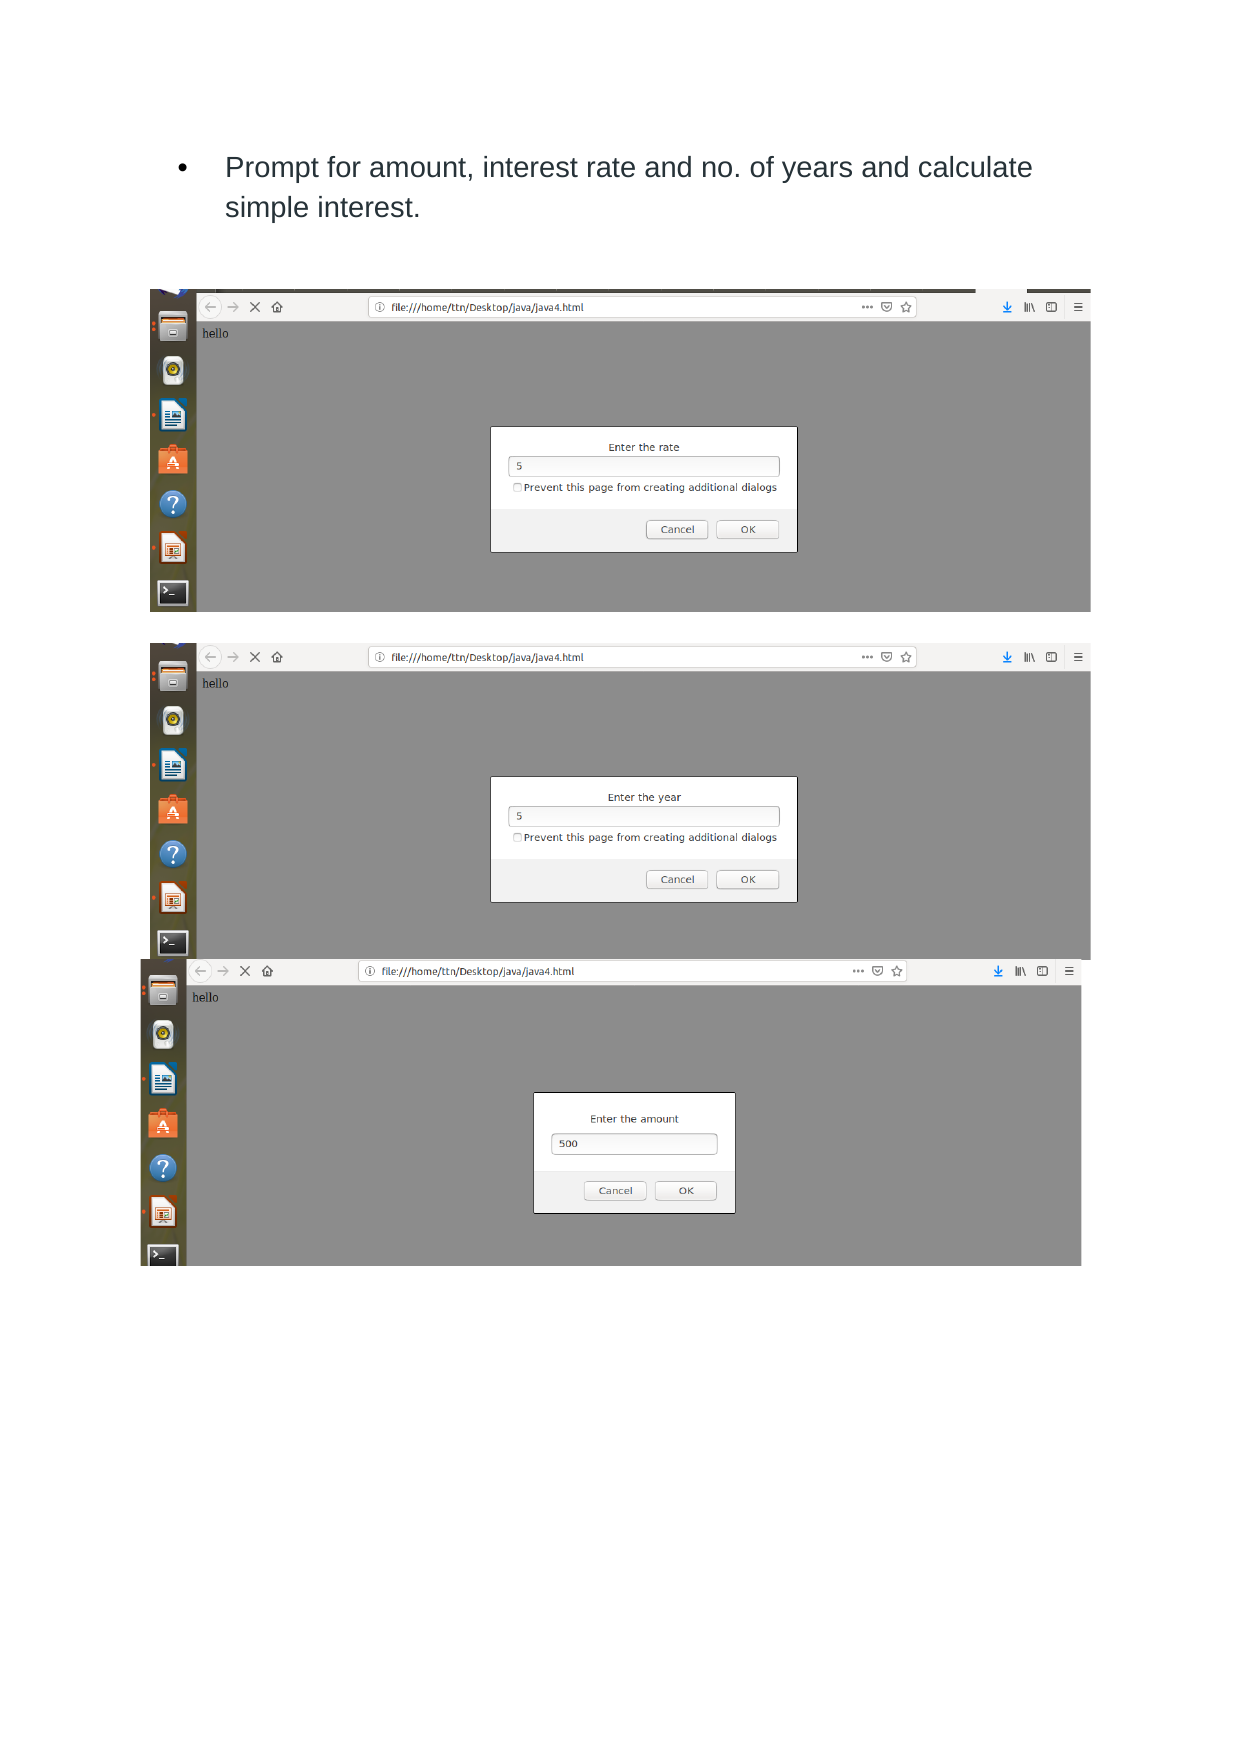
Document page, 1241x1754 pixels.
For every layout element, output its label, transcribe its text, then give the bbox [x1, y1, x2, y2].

picture [140, 643, 1091, 1266]
picture [150, 289, 1091, 612]
list Prompt for amount, interest rate and no. of years and calculate simple interest. [187, 150, 1076, 224]
